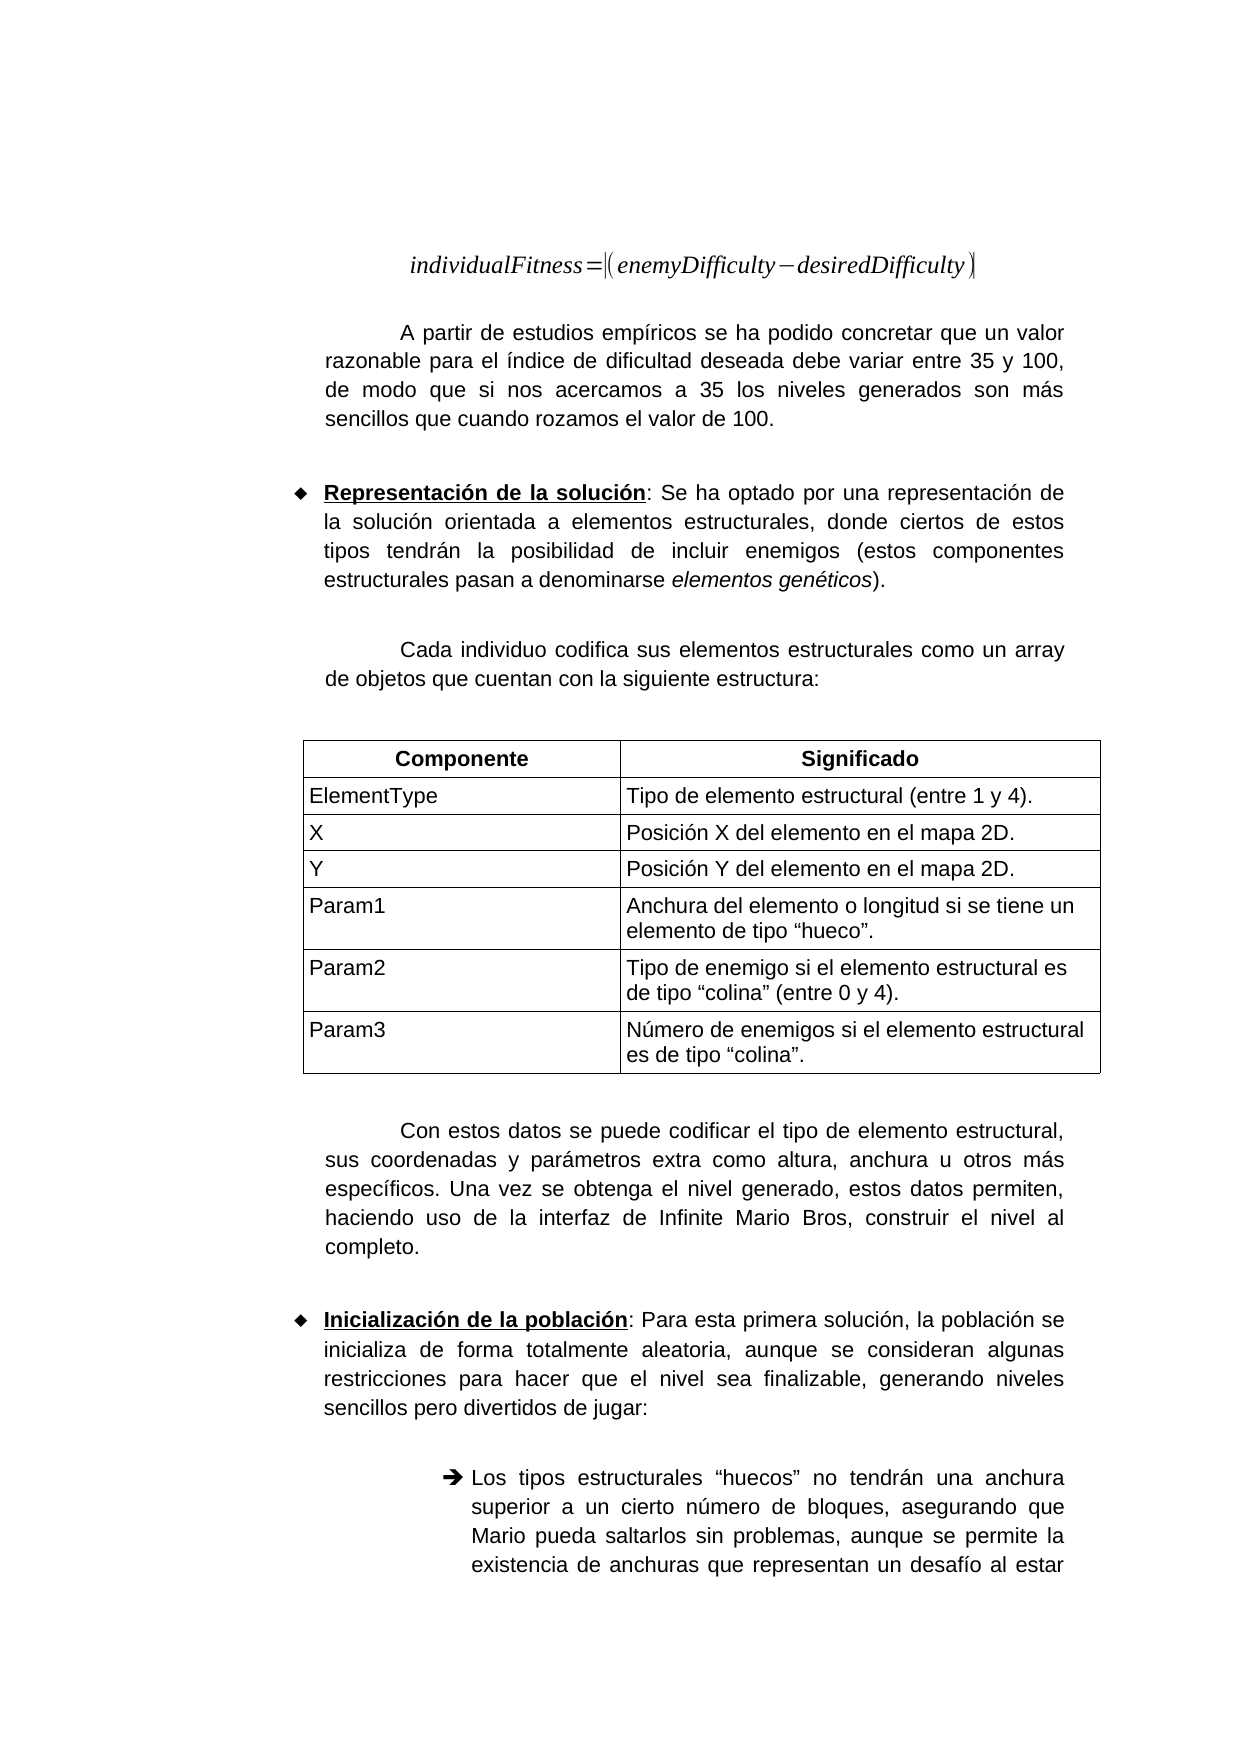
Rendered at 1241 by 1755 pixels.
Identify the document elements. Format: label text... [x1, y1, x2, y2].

table_cell Y [304, 851, 620, 887]
table_header Componente [304, 741, 620, 777]
text Cada individuo codifica sus elementos estructurales como un array de objetos que cuentan con la siguiente estructura: [325, 637, 1065, 692]
table_cell Tipo de enemigo si el elemento estructural es de tipo “colina” (entre 0 y 4). [621, 950, 1100, 1011]
table_cell Param1 [304, 888, 620, 949]
table_cell Número de enemigos si el elemento estructural es de tipo “colina”. [621, 1012, 1100, 1073]
list Los tipos estructurales “huecos” no tendrán una anchura superior a un cierto número de bloques, asegurando que Mario pueda saltarlos sin problemas, aunque se permite la existencia de anchuras que representan un desafío al estar [441, 1465, 1065, 1577]
text Con estos datos se puede codificar el tipo de elemento estructural, sus coordenadas y parámetros extra como altura, anchura u otros más específicos. Una vez se obtenga el nivel generado, estos datos permiten, haciendo uso de la interfaz de Infinite Mario Bros, construir el nivel al completo. [325, 1118, 1065, 1259]
table_cell Tipo de elemento estructural (entre 1 y 4). [621, 778, 1100, 813]
table_cell Param3 [304, 1012, 620, 1073]
text A partir de estudios empíricos se ha podido concretar que un valor razonable para el índice de dificultad deseada debe variar entre 35 y 100, de modo que si nos acercamos a 35 los niveles generados son más sencillos que cuando rozamos el valor de 100. [325, 319, 1065, 431]
table_cell Anchura del elemento o longitud si se tiene un elemento de tipo “hueco”. [621, 888, 1100, 949]
table_header Significado [621, 741, 1100, 777]
table_cell Param2 [304, 950, 620, 1011]
table_cell X [304, 815, 620, 850]
list Inicialización de la población: Para esta primera solución, la población se inicializa de forma totalmente aleatoria, aunque se consideran algunas restricciones para hacer que el nivel sea finalizable, generando niveles sencillos pero divertidos de jugar: [294, 1307, 1065, 1419]
table_cell Posición Y del elemento en el mapa 2D. [621, 851, 1100, 887]
list Representación de la solución: Se ha optado por una representación de la solución orientada a elementos estructurales, donde ciertos de estos tipos tendrán la posibilidad de incluir enemigos (estos componentes estructurales pasan a denominarse elementos genéticos). [294, 480, 1065, 592]
table_cell ElementType [304, 778, 620, 813]
table_cell Posición X del elemento en el mapa 2D. [621, 815, 1100, 850]
